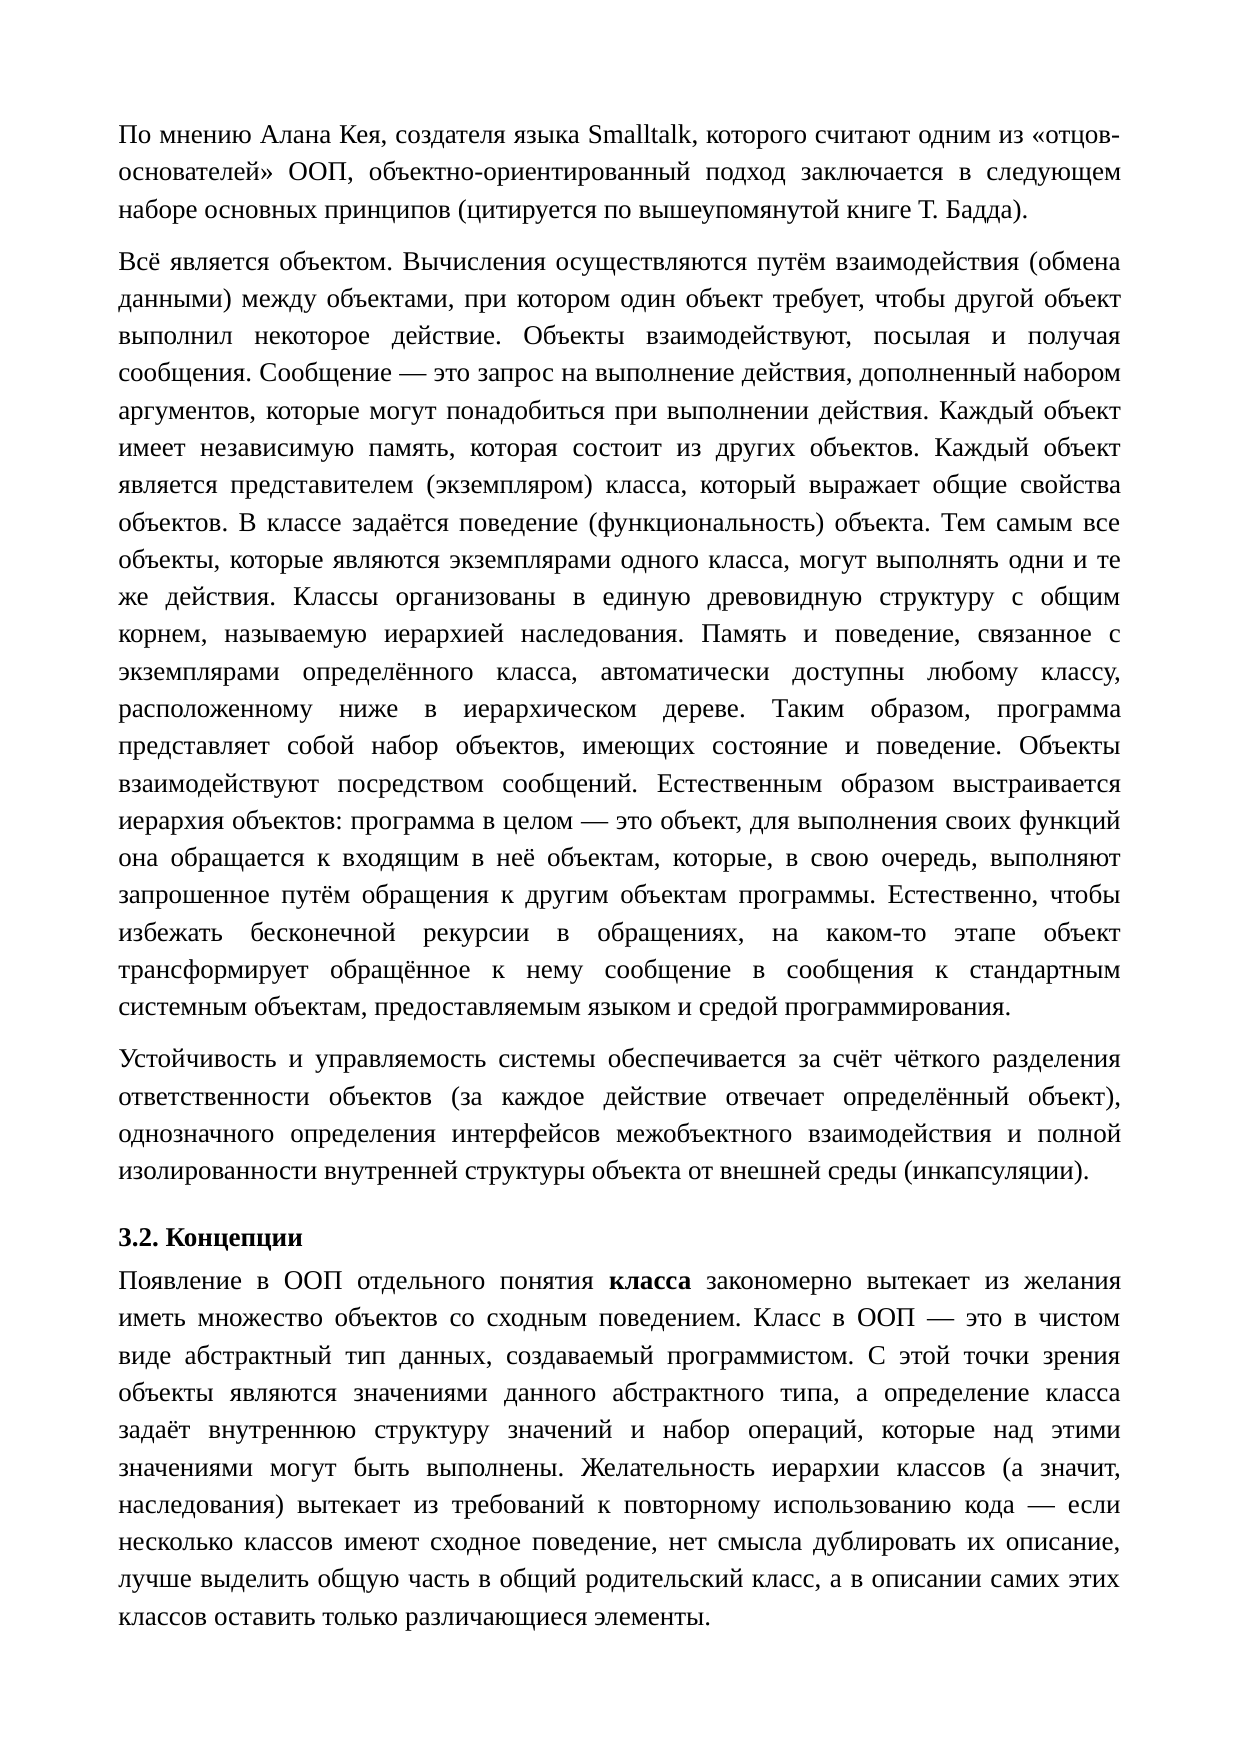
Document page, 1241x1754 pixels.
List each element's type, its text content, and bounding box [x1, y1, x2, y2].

text Появление в ООП отдельного понятия класса закономерно вытекает из желания иметь множество объектов со сходным поведением. Класс в ООП — это в чистом виде абстрактный тип данных, создаваемый программистом. С этой точки зрения объекты являются значениями данного абстрактного типа, а определение класса задаёт внутреннюю структуру значений и набор операций, которые над этими значениями могут быть выполнены. Желательность иерархии классов (а значит, наследования) вытекает из требований к повторному использованию кода — если несколько классов имеют сходное поведение, нет смысла дублировать их описание, лучше выделить общую часть в общий родительский класс, а в описании самих этих классов оставить только различающиеся элементы. [118, 1264, 1122, 1631]
text Устойчивость и управляемость системы обеспечивается за счёт чёткого разделения ответственности объектов (за каждое действие отвечает определённый объект), однозначного определения интерфейсов межобъектного взаимодействия и полной изолированности внутренней структуры объекта от внешней среды (инкапсуляции). [118, 1042, 1122, 1185]
subtitle 3.2. Концепции [118, 1221, 1122, 1252]
text По мнению Алана Кея, создателя языка Smalltalk, которого считают одним из «отцов-основателей» ООП, объектно-ориентированный подход заключается в следующем наборе основных принципов (цитируется по вышеупомянутой книге Т. Бадда). [118, 118, 1122, 224]
text Всё является объектом. Вычисления осуществляются путём взаимодействия (обмена данными) между объектами, при котором один объект требует, чтобы другой объект выполнил некоторое действие. Объекты взаимодействуют, посылая и получая сообщения. Сообщение — это запрос на выполнение действия, дополненный набором аргументов, которые могут понадобиться при выполнении действия. Каждый объект имеет независимую память, которая состоит из других объектов. Каждый объект является представителем (экземпляром) класса, который выражает общие свойства объектов. В классе задаётся поведение (функциональность) объекта. Тем самым все объекты, которые являются экземплярами одного класса, могут выполнять одни и те же действия. Классы организованы в единую древовидную структуру с общим корнем, называемую иерархией наследования. Память и поведение, связанное с экземплярами определённого класса, автоматически доступны любому классу, расположенному ниже в иерархическом дереве. Таким образом, программа представляет собой набор объектов, имеющих состояние и поведение. Объекты взаимодействуют посредством сообщений. Естественным образом выстраивается иерархия объектов: программа в целом — это объект, для выполнения своих функций она обращается к входящим в неё объектам, которые, в свою очередь, выполняют запрошенное путём обращения к другим объектам программы. Естественно, чтобы избежать бесконечной рекурсии в обращениях, на каком-то этапе объект трансформирует обращённое к нему сообщение в сообщения к стандартным системным объектам, предоставляемым языком и средой программирования. [118, 244, 1122, 1022]
